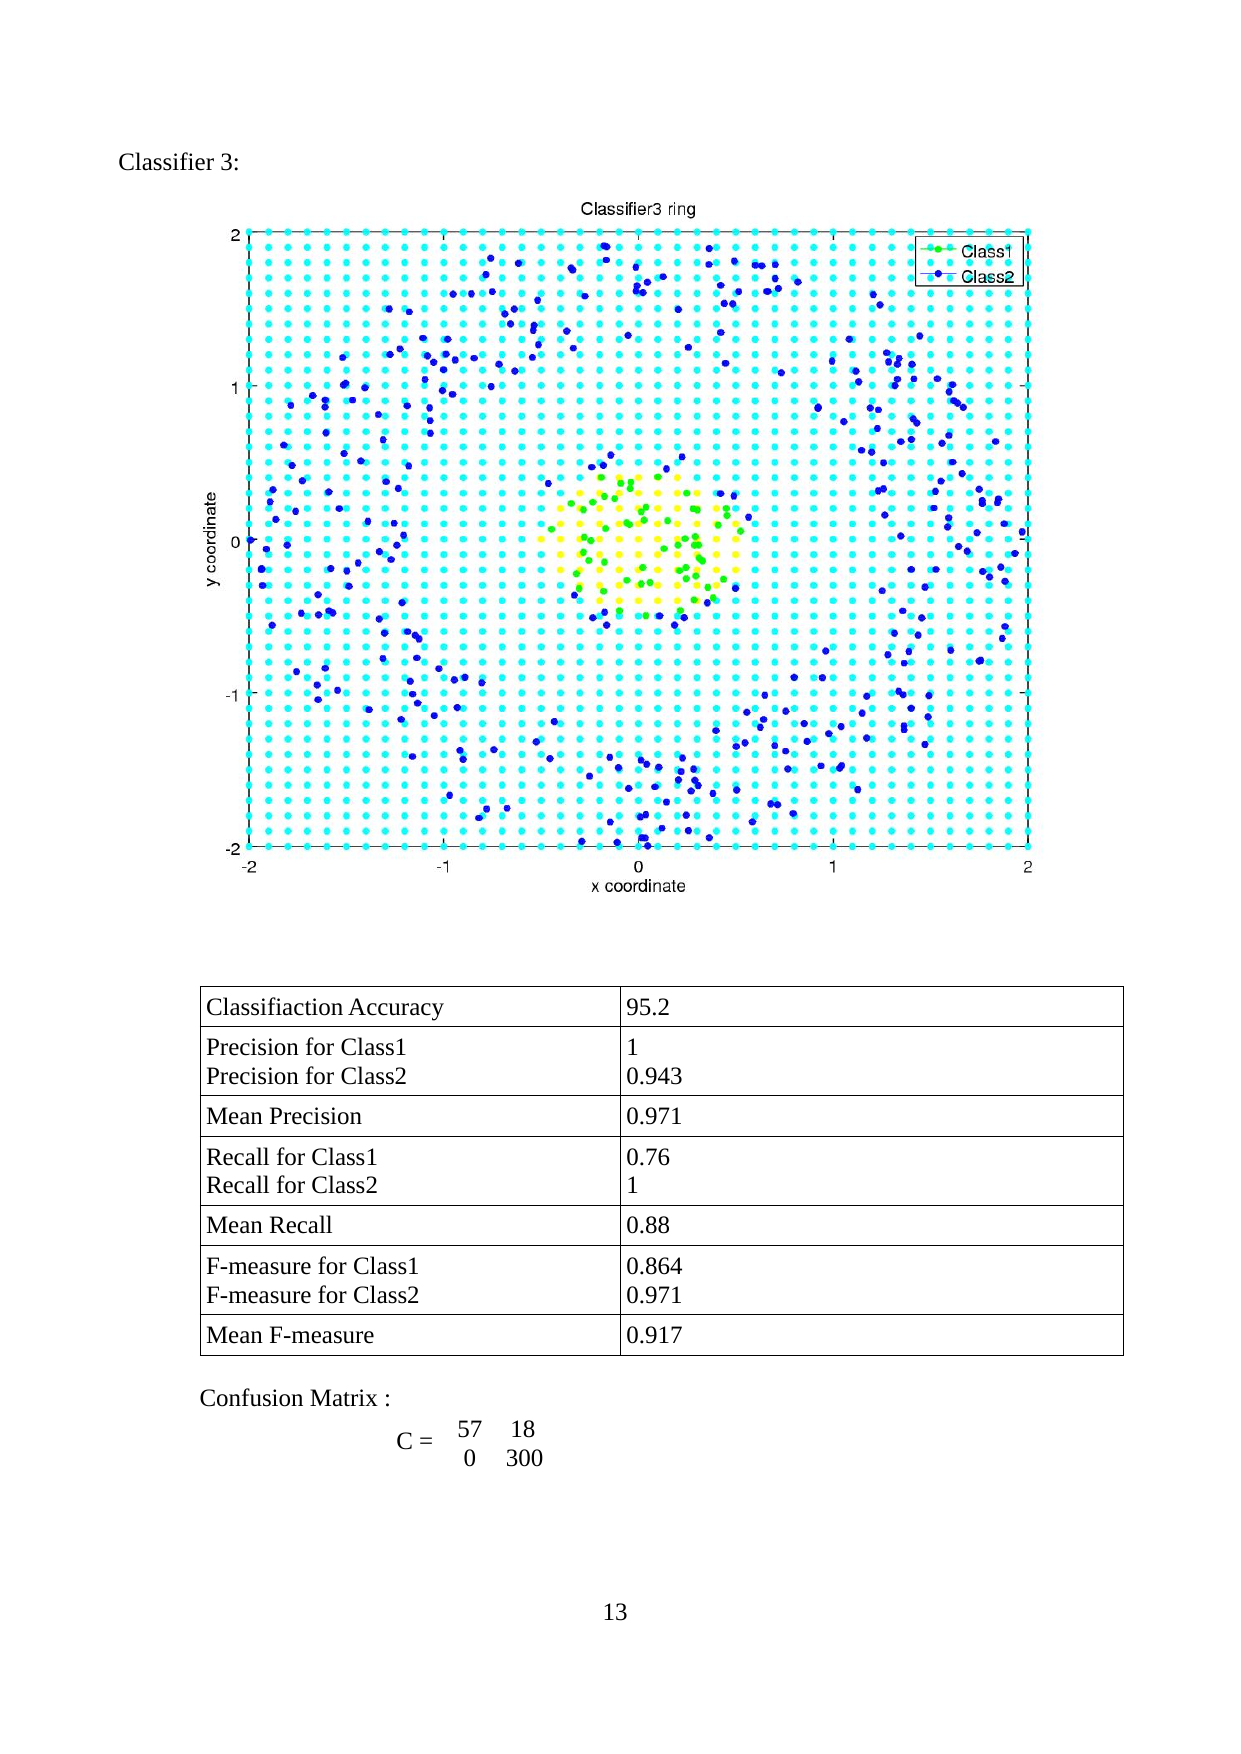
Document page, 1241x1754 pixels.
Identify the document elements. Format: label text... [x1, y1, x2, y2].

table_cell 0.971 [621, 1096, 1123, 1136]
table_cell Recall for Class1 Recall for Class2 [201, 1137, 620, 1205]
table_cell 0.917 [621, 1315, 1123, 1354]
table_cell F-measure for Class1 F-measure for Class2 [201, 1246, 620, 1314]
text C = [118, 1412, 1122, 1472]
table_cell Mean F-measure [201, 1315, 620, 1354]
table_header Classifiaction Accuracy [201, 987, 620, 1026]
table_cell 0.76 1 [621, 1137, 1123, 1205]
table_cell 0.864 0.971 [621, 1246, 1123, 1314]
table_cell 1 0.943 [621, 1027, 1123, 1095]
picture [118, 175, 1123, 929]
table_header 95.2 [621, 987, 1123, 1026]
text Confusion Matrix : [118, 1383, 1122, 1412]
table_cell Mean Recall [201, 1206, 620, 1245]
text Classifier 3: [118, 147, 1122, 175]
table_cell Precision for Class1 Precision for Class2 [201, 1027, 620, 1095]
table_cell Mean Precision [201, 1096, 620, 1136]
table_cell 0.88 [621, 1206, 1123, 1245]
